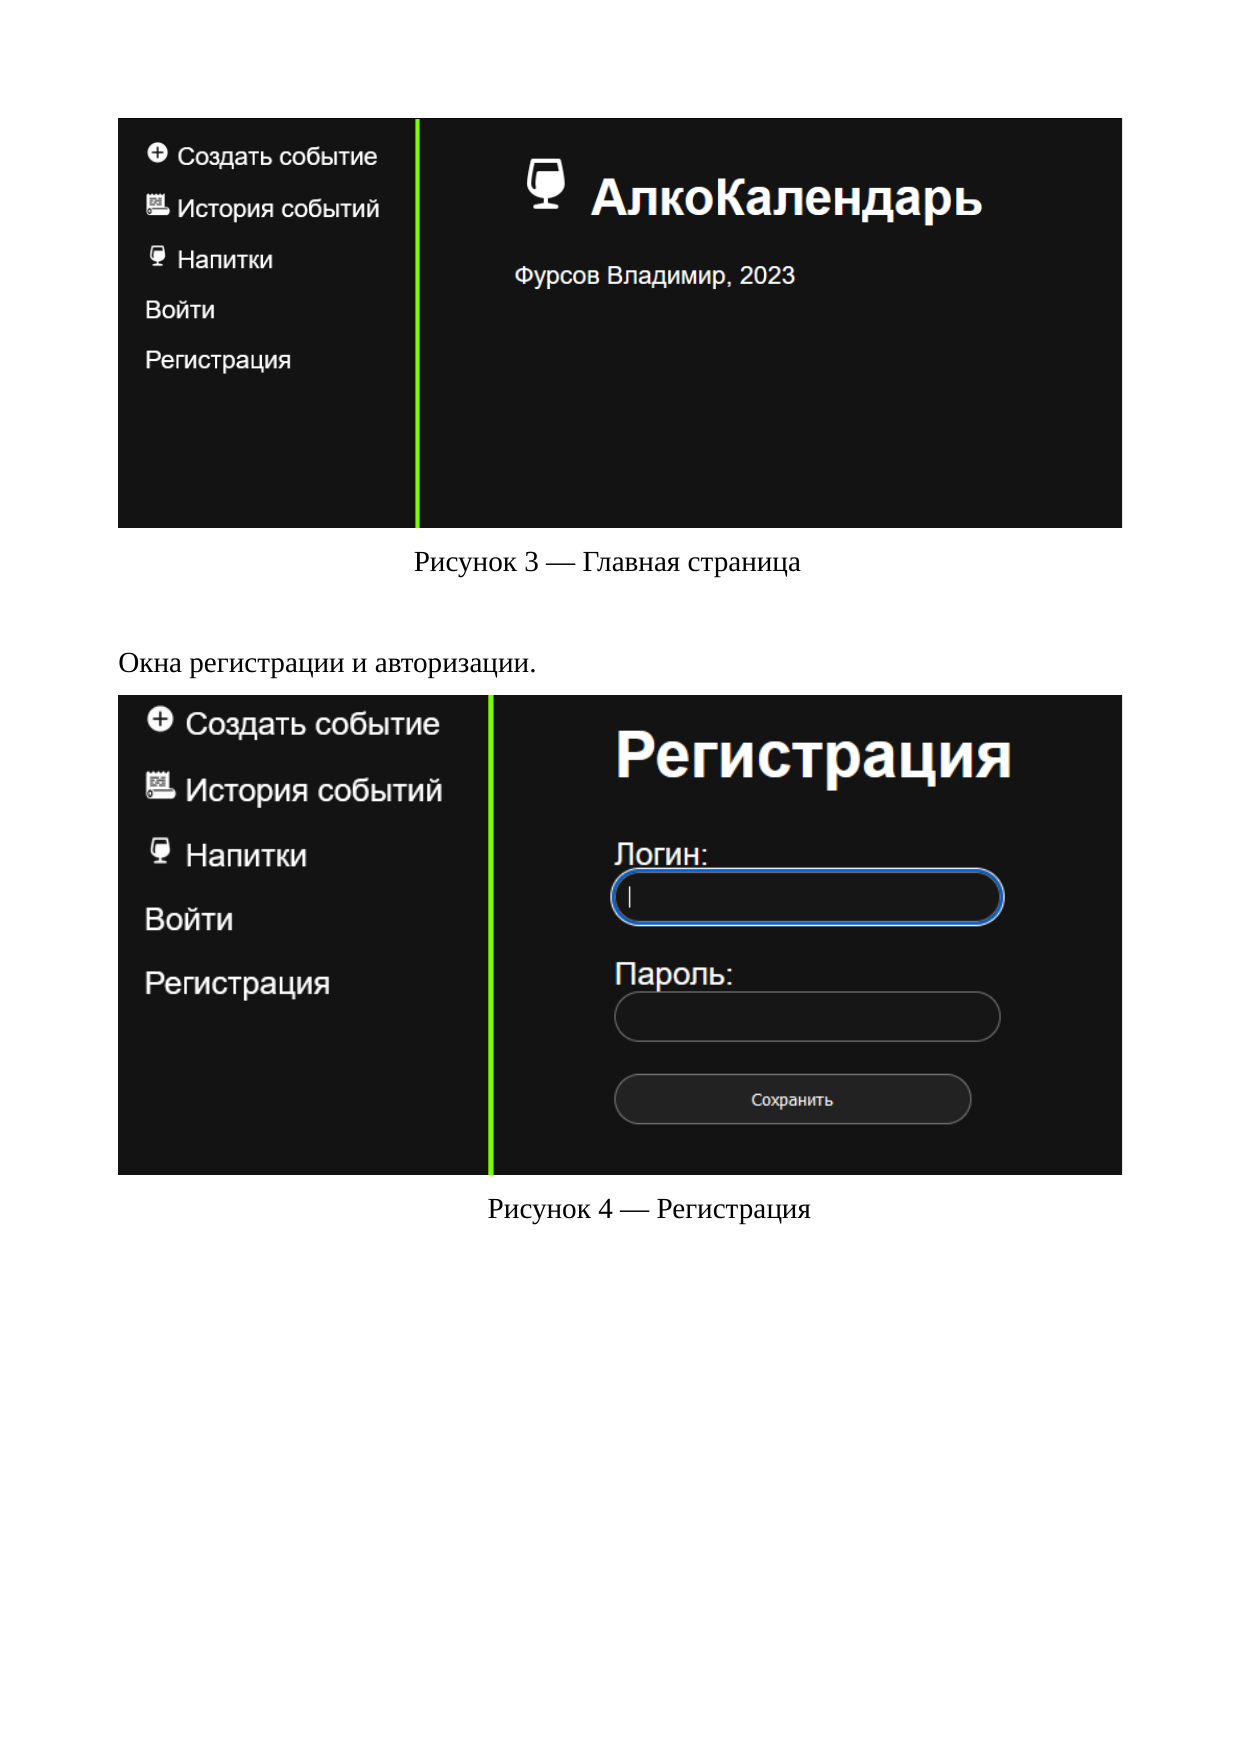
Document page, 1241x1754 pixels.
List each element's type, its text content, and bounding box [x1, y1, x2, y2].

picture [118, 695, 1123, 1175]
picture [118, 118, 1123, 528]
text Рисунок 3 — Главная страница [118, 528, 1122, 578]
text Рисунок 4 — Регистрация [118, 1175, 1122, 1224]
text Окна регистрации и авторизации. [118, 645, 1122, 679]
